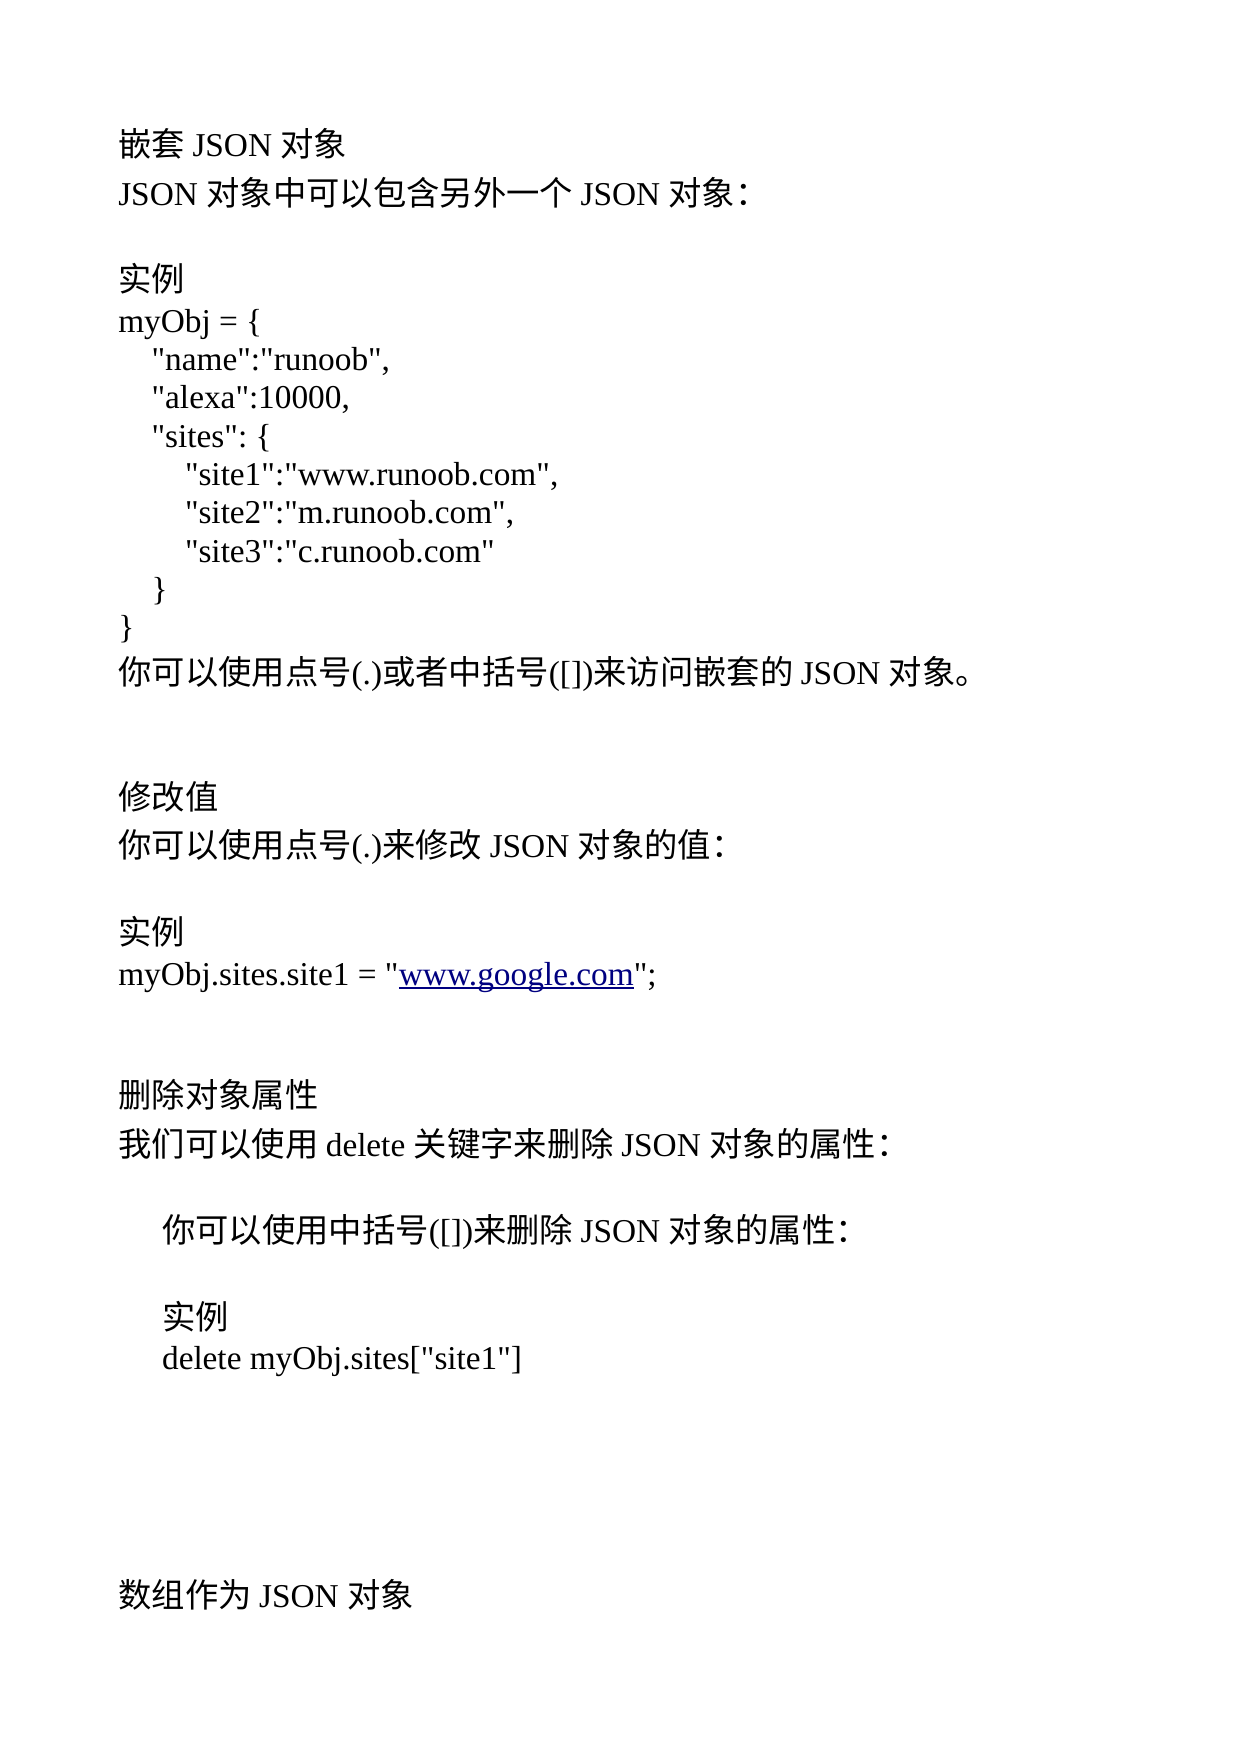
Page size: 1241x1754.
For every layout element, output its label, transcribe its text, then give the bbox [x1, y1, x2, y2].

text } [118, 608, 1122, 646]
text } [118, 569, 1122, 608]
text 你可以使用中括号([])来删除 JSON 对象的属性： [118, 1204, 1122, 1252]
text myObj = { [118, 301, 1122, 339]
text 你可以使用点号(.)来修改 JSON 对象的值： [118, 819, 1122, 867]
text 实例 [118, 906, 1122, 954]
text "site1":"www.runoob.com", [118, 454, 1122, 493]
text "alexa":10000, [118, 378, 1122, 416]
text "site3":"c.runoob.com" [118, 531, 1122, 569]
text 删除对象属性 [118, 1069, 1122, 1117]
text 你可以使用点号(.)或者中括号([])来访问嵌套的 JSON 对象。 [118, 646, 1122, 694]
text "site2":"m.runoob.com", [118, 493, 1122, 531]
text JSON 对象中可以包含另外一个 JSON 对象： [118, 166, 1122, 214]
text 嵌套 JSON 对象 [118, 118, 1122, 166]
text 实例 [118, 253, 1122, 301]
text 数组作为 JSON 对象 [118, 1569, 1122, 1617]
text myObj.sites.site1 = "www.google.com"; [118, 954, 1122, 992]
text "name":"runoob", [118, 339, 1122, 378]
text 修改值 [118, 771, 1122, 819]
text 我们可以使用 delete 关键字来删除 JSON 对象的属性： [118, 1117, 1122, 1166]
text "sites": { [118, 416, 1122, 454]
text 实例 [118, 1290, 1122, 1339]
text delete myObj.sites["site1"] [118, 1339, 1122, 1377]
